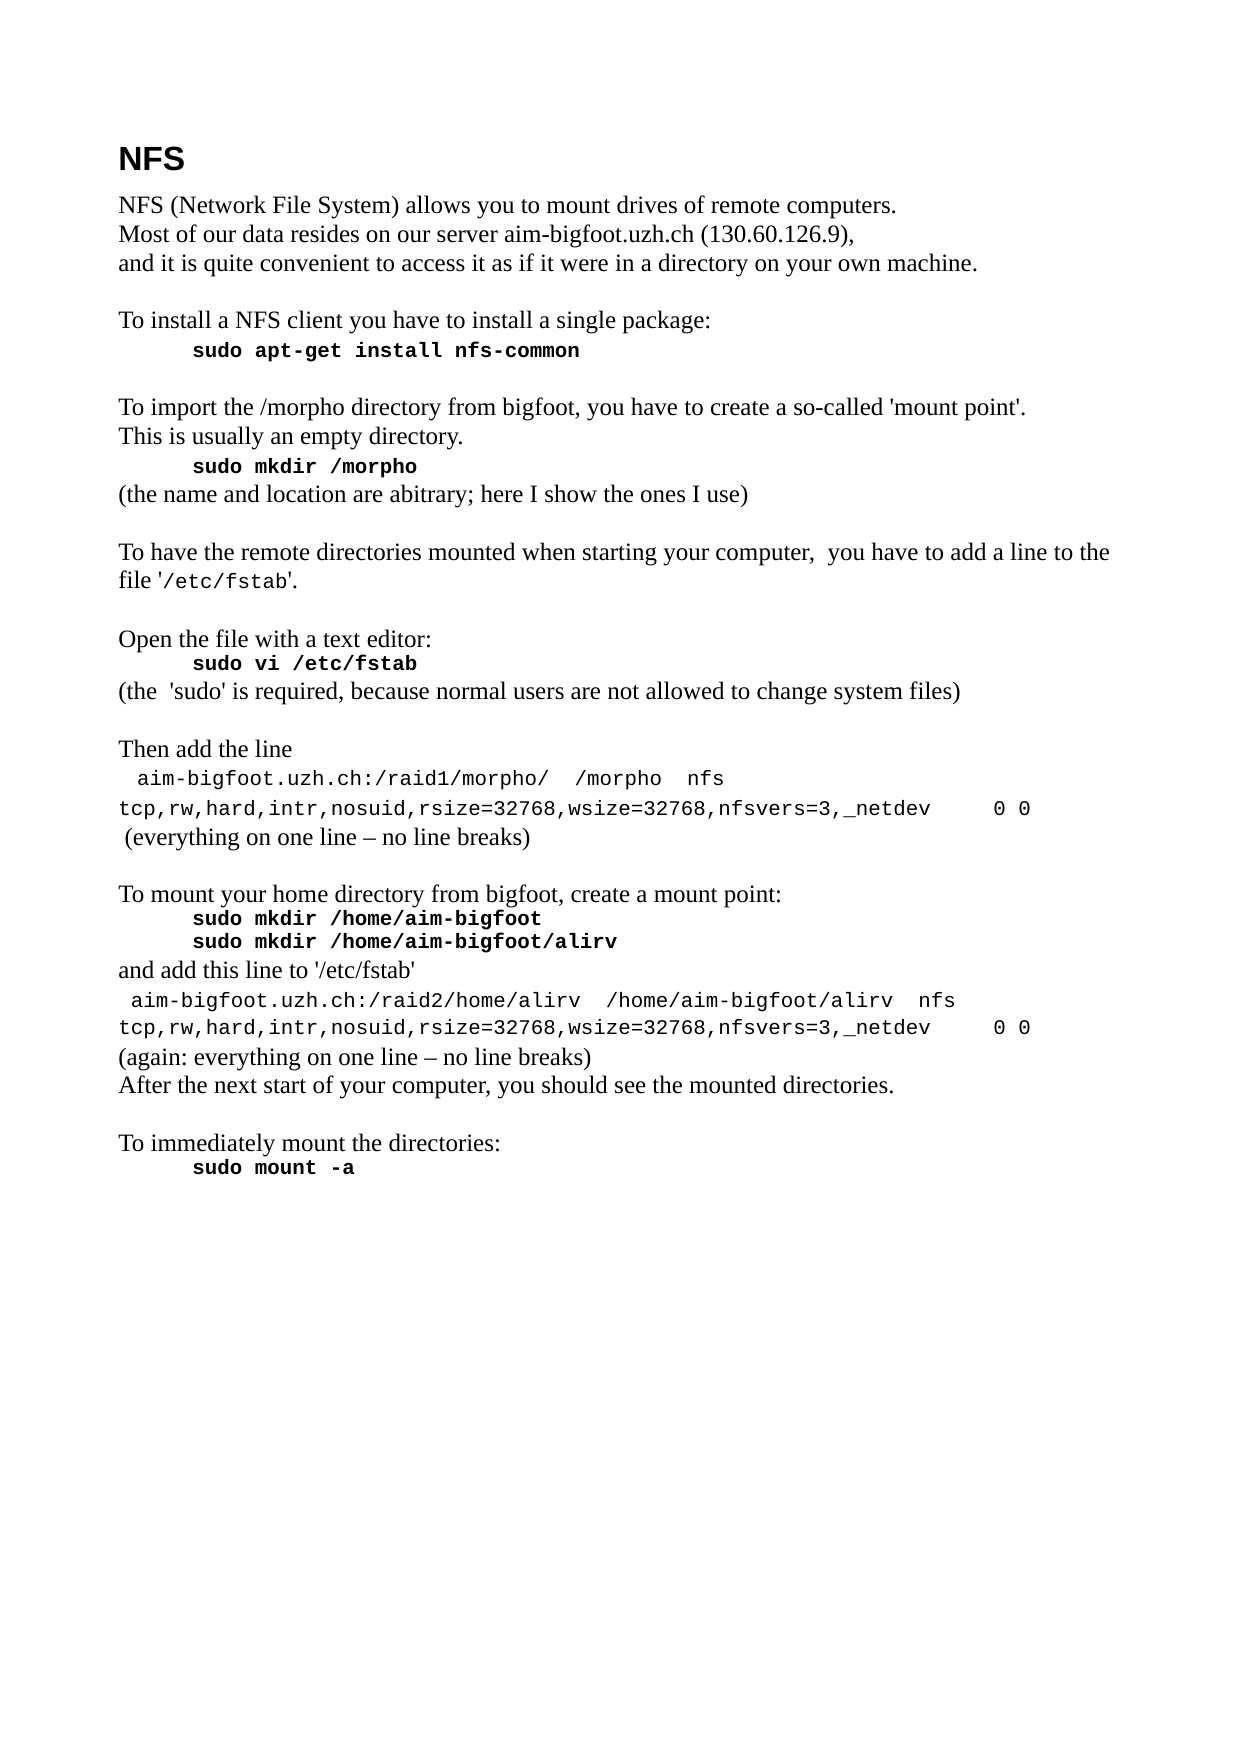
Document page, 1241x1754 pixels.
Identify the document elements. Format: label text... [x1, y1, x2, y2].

text sudo vi /etc/fstab [118, 653, 1122, 676]
text To import the /morpho directory from bigfoot, you have to create a so-called 'mount point'. [118, 392, 1122, 421]
text aim-bigfoot.uzh.ch:/raid1/morpho/ /morpho nfs tcp,rw,hard,intr,nosuid,rsize=32768,wsize=32768,nfsvers=3,_netdev 0 0 [118, 762, 1122, 822]
text sudo apt-get install nfs-common [118, 334, 1122, 363]
text To install a NFS client you have to install a single package: [118, 305, 1122, 334]
text aim-bigfoot.uzh.ch:/raid2/home/alirv /home/aim-bigfoot/alirv nfs tcp,rw,hard,intr,nosuid,rsize=32768,wsize=32768,nfsvers=3,_netdev 0 0 [118, 984, 1122, 1042]
text Most of our data resides on our server aim-bigfoot.uzh.ch (130.60.126.9), [118, 219, 1122, 248]
text After the next start of your computer, you should see the mounted directories. [118, 1071, 1122, 1099]
subtitle NFS [118, 139, 1122, 178]
text sudo mkdir /home/aim-bigfoot [118, 908, 1122, 932]
text and add this line to '/etc/fstab' [118, 955, 1122, 984]
text sudo mkdir /morpho [118, 450, 1122, 479]
text (again: everything on one line – no line breaks) [118, 1042, 1122, 1071]
text To have the remote directories mounted when starting your computer, you have to add a line to the file '/etc/fstab'. [118, 537, 1122, 595]
text To immediately mount the directories: [118, 1128, 1122, 1157]
text This is usually an empty directory. [118, 421, 1122, 450]
text To mount your home directory from bigfoot, create a mount point: [118, 879, 1122, 908]
text NFS (Network File System) allows you to mount drives of remote computers. [118, 190, 1122, 219]
text Then add the line [118, 734, 1122, 762]
text sudo mkdir /home/aim-bigfoot/alirv [118, 932, 1122, 955]
text and it is quite convenient to access it as if it were in a directory on your own machine. [118, 248, 1122, 276]
text (everything on one line – no line breaks) [118, 822, 1122, 850]
text Open the file with a text editor: [118, 624, 1122, 653]
text (the 'sudo' is required, because normal users are not allowed to change system files) [118, 676, 1122, 705]
text sudo mount -a [118, 1157, 1122, 1181]
text (the name and location are abitrary; here I show the ones I use) [118, 479, 1122, 508]
